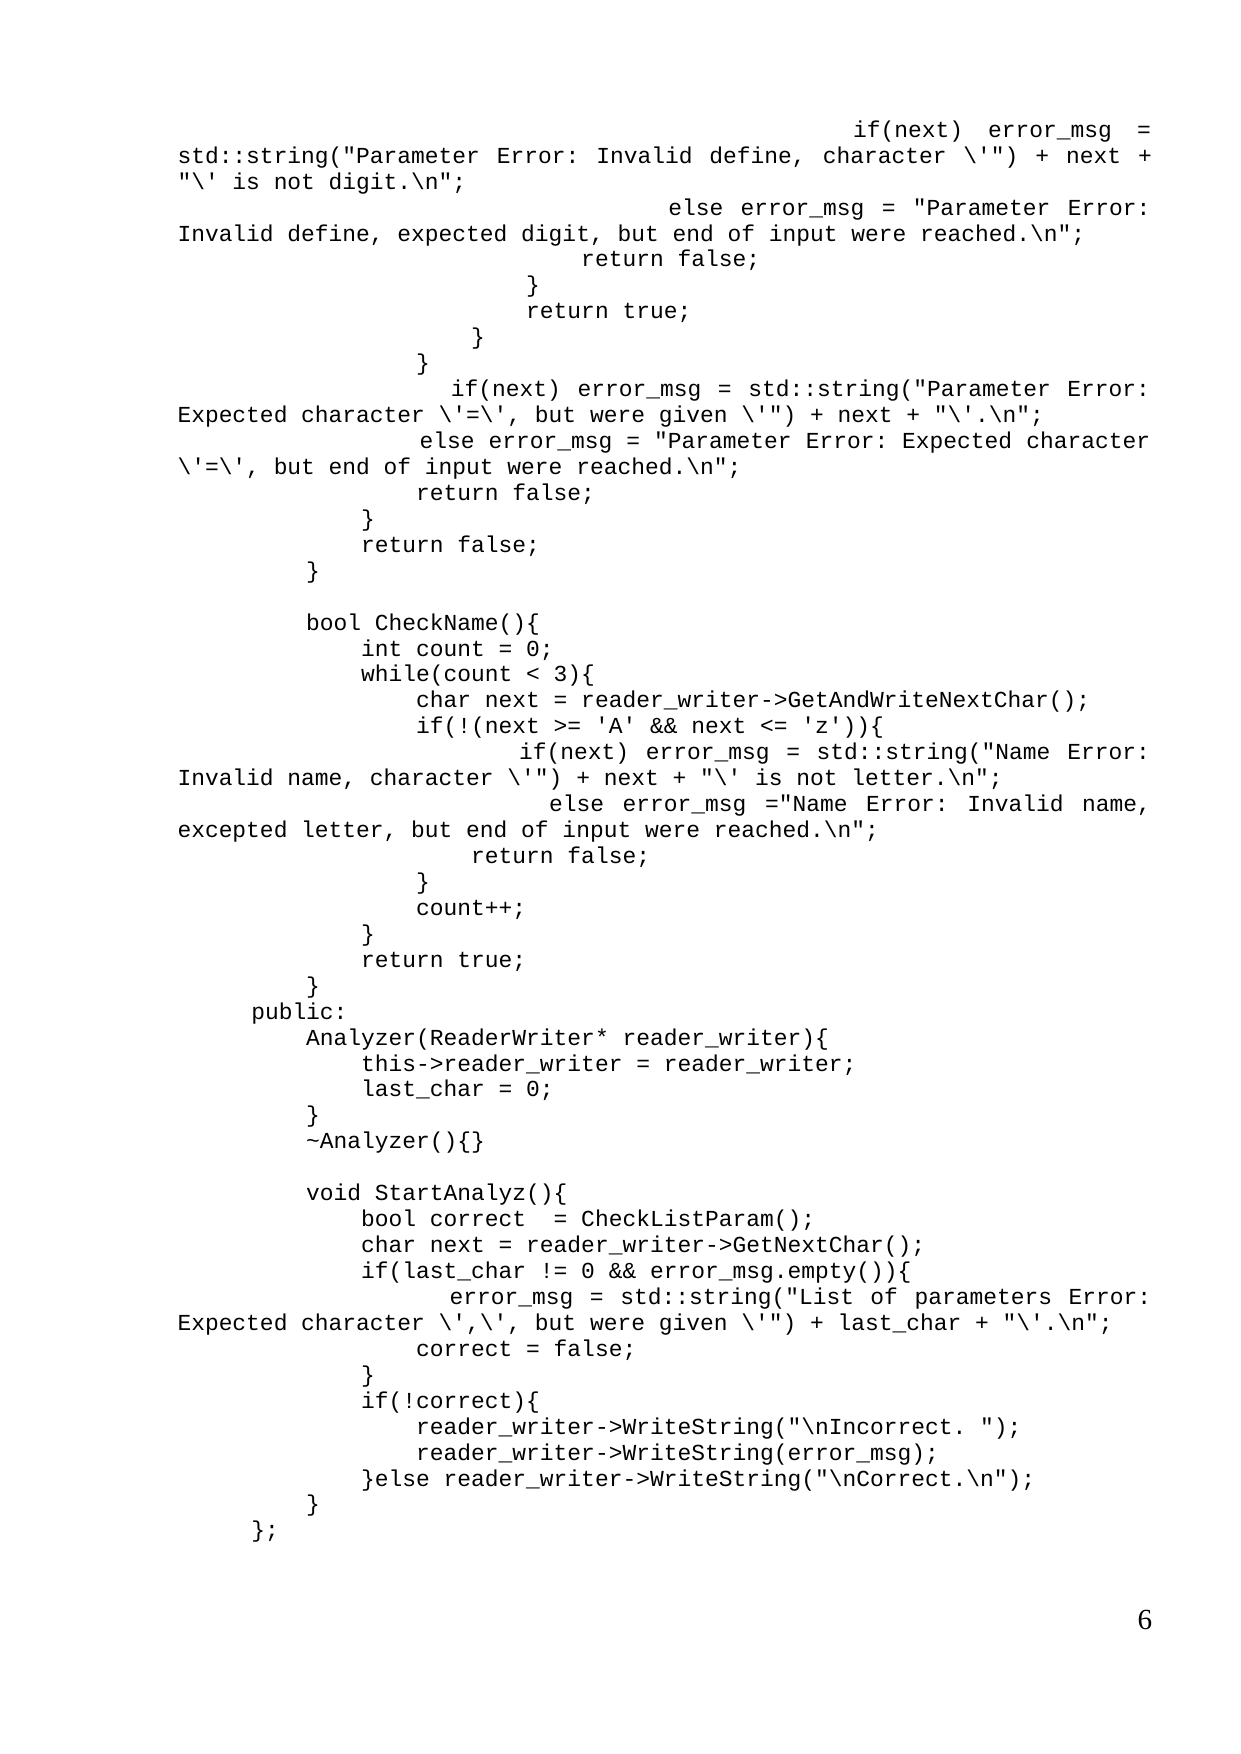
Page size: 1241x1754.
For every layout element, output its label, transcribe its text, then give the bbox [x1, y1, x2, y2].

text } [177, 922, 1152, 948]
text return false; [177, 248, 1152, 274]
text } [177, 507, 1152, 533]
text }; [177, 1519, 1152, 1545]
text else error_msg ="Name Error: Invalid name, excepted letter, but end of input were reached.\n"; [177, 792, 1152, 844]
text } [177, 326, 1152, 352]
text } [177, 1363, 1152, 1389]
text return true; [177, 300, 1152, 326]
text char next = reader_writer->GetAndWriteNextChar(); [177, 689, 1152, 715]
text return false; [177, 481, 1152, 507]
text reader_writer->WriteString(error_msg); [177, 1441, 1152, 1467]
text error_msg = std::string("List of parameters Error: Expected character \',\', but were given \'") + last_char + "\'.\n"; [177, 1285, 1152, 1337]
text return false; [177, 533, 1152, 559]
text } [177, 274, 1152, 300]
text bool correct = CheckListParam(); [177, 1207, 1152, 1233]
text } [177, 352, 1152, 377]
text return false; [177, 844, 1152, 870]
text public: [177, 1000, 1152, 1026]
text if(next) error_msg = std::string("Parameter Error: Expected character \'=\', but were given \'") + next + "\'.\n"; [177, 377, 1152, 429]
text ~Analyzer(){} [177, 1130, 1152, 1156]
text reader_writer->WriteString("\nIncorrect. "); [177, 1415, 1152, 1441]
text last_char = 0; [177, 1078, 1152, 1104]
text while(count < 3){ [177, 663, 1152, 689]
text } [177, 870, 1152, 896]
text if(next) error_msg = std::string("Name Error: Invalid name, character \'") + next + "\' is not letter.\n"; [177, 741, 1152, 792]
text bool CheckName(){ [177, 611, 1152, 637]
text } [177, 1104, 1152, 1130]
text count++; [177, 896, 1152, 922]
text if(!(next >= 'A' && next <= 'z')){ [177, 715, 1152, 741]
text }else reader_writer->WriteString("\nCorrect.\n"); [177, 1467, 1152, 1493]
text else error_msg = "Parameter Error: Expected character \'=\', but end of input were reached.\n"; [177, 429, 1152, 481]
text correct = false; [177, 1337, 1152, 1363]
text else error_msg = "Parameter Error: Invalid define, expected digit, but end of input were reached.\n"; [177, 196, 1152, 248]
text void StartAnalyz(){ [177, 1182, 1152, 1207]
text } [177, 1493, 1152, 1519]
text char next = reader_writer->GetNextChar(); [177, 1233, 1152, 1259]
text } [177, 974, 1152, 1000]
text Analyzer(ReaderWriter* reader_writer){ [177, 1026, 1152, 1052]
text if(next) error_msg = std::string("Parameter Error: Invalid define, character \'") + next + "\' is not digit.\n"; [177, 118, 1152, 196]
text return true; [177, 948, 1152, 974]
text this->reader_writer = reader_writer; [177, 1052, 1152, 1078]
text int count = 0; [177, 637, 1152, 663]
text if(last_char != 0 && error_msg.empty()){ [177, 1259, 1152, 1285]
text if(!correct){ [177, 1389, 1152, 1415]
text } [177, 559, 1152, 585]
